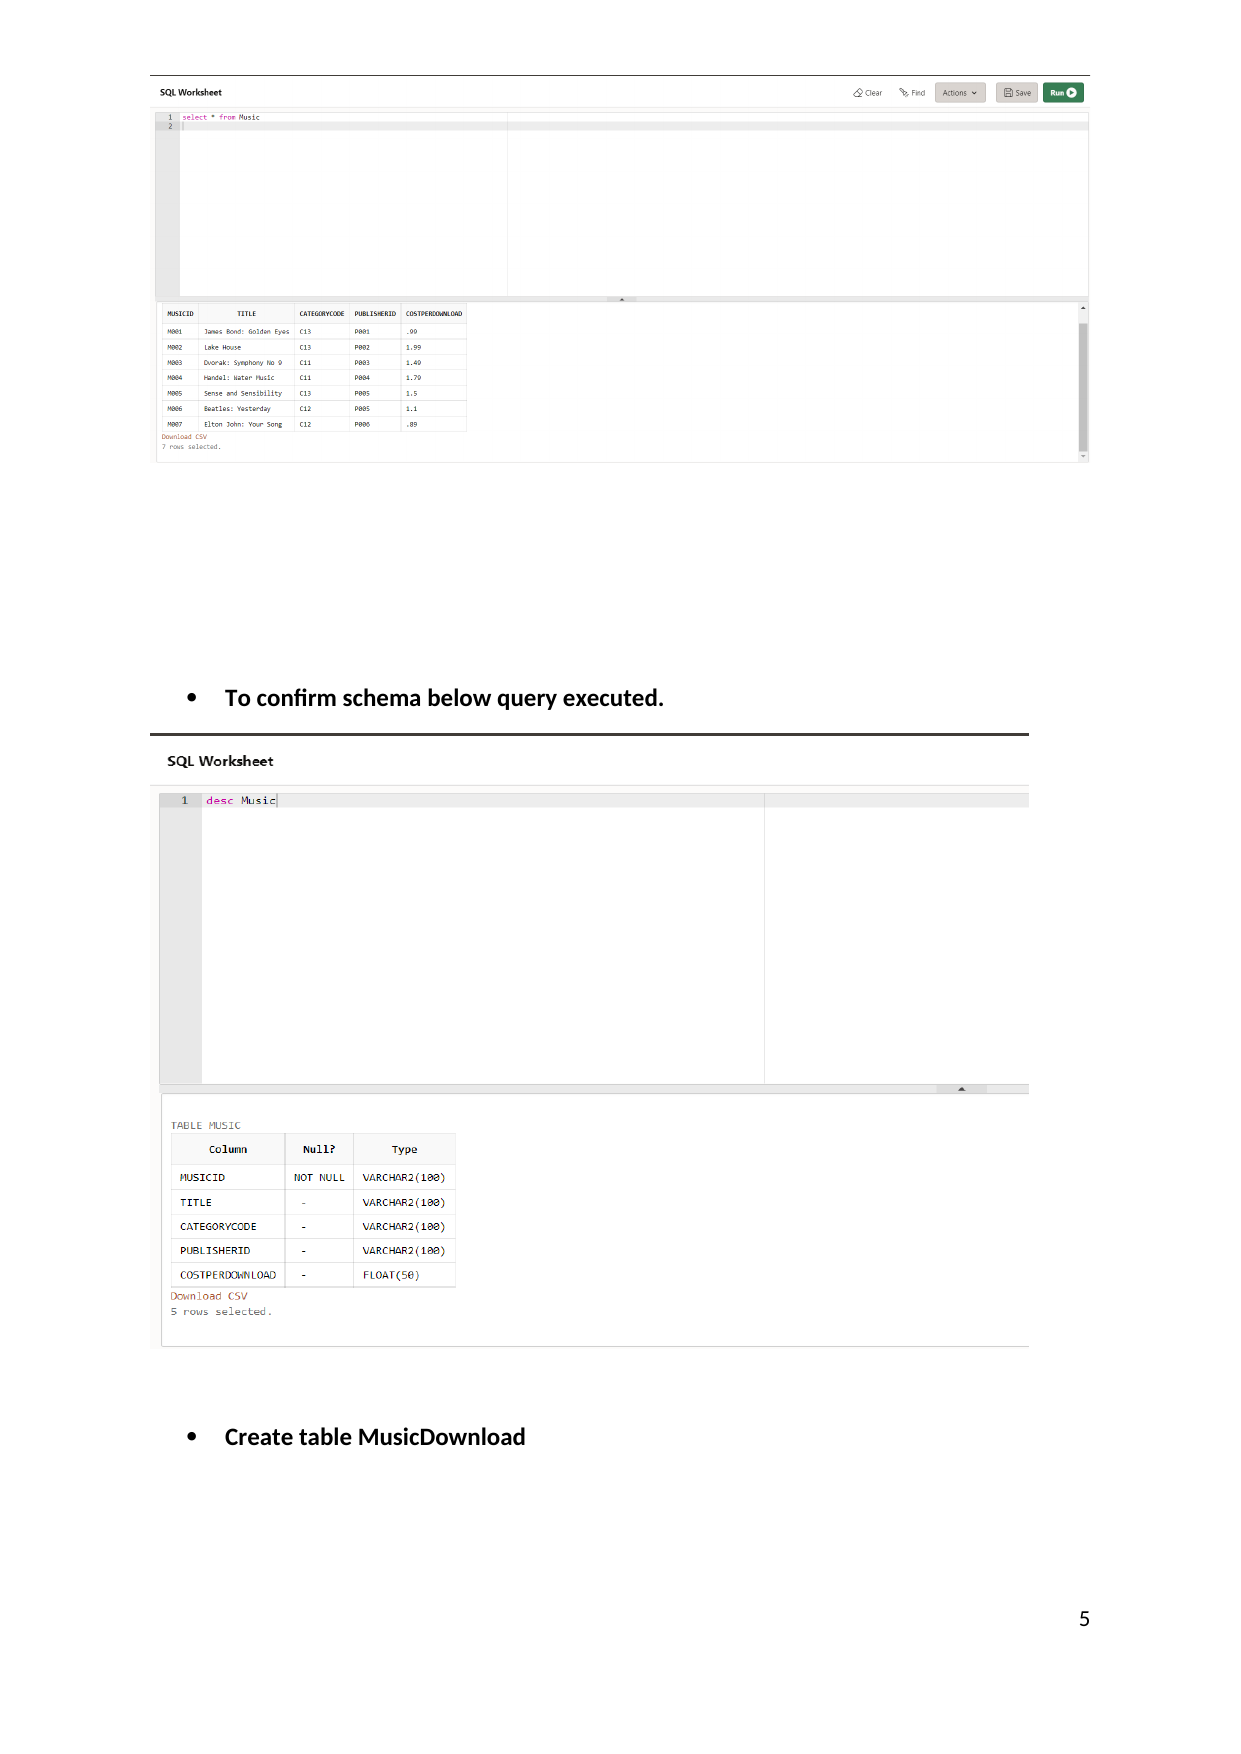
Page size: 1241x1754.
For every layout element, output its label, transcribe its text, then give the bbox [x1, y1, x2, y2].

list To confirm schema below query executed. [187, 682, 1090, 712]
list Create table MusicDownload [187, 1421, 1090, 1452]
